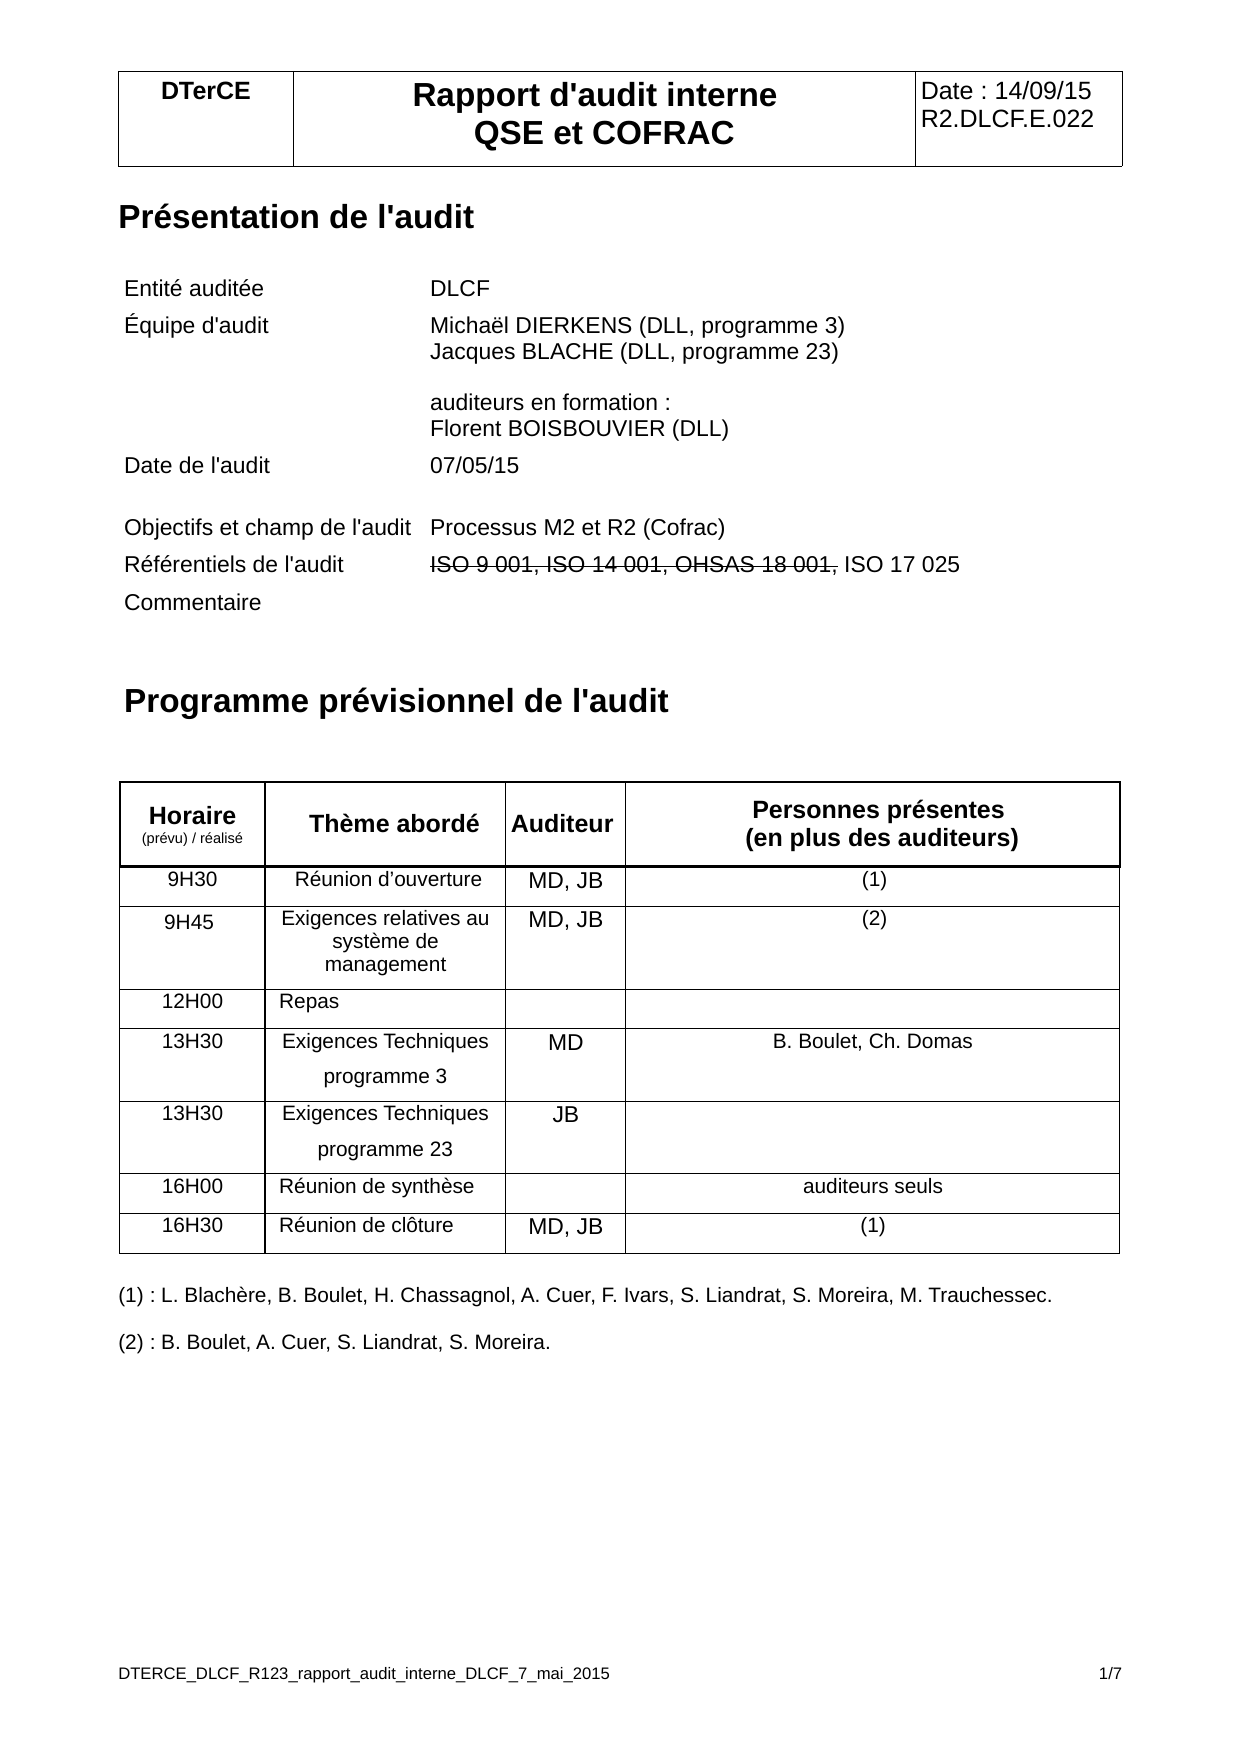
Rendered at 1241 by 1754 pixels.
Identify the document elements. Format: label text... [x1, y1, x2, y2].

table_cell [626, 990, 1119, 1028]
table_cell MD, JB [506, 868, 625, 906]
table_cell 07/05/15 [424, 447, 1123, 509]
table_cell 9H45 [120, 907, 264, 989]
table_header Personnes présentes (en plus des auditeurs) [626, 783, 1119, 865]
table_cell 13H30 [120, 1029, 264, 1101]
table_cell DLCF [424, 270, 1123, 307]
table_cell Michaël DIERKENS (DLL, programme 3) Jacques BLACHE (DLL, programme 23) auditeurs en formation : Florent BOISBOUVIER (DLL) [424, 307, 1123, 447]
text (2) : B. Boulet, A. Cuer, S. Liandrat, S. Moreira. [118, 1330, 1122, 1353]
table_header Programme prévisionnel de l'audit [118, 676, 1122, 725]
table_cell 13H30 [120, 1102, 264, 1173]
table_cell auditeurs seuls [626, 1174, 1119, 1213]
table_cell MD, JB [506, 907, 625, 989]
table_cell 12H00 [120, 990, 264, 1028]
table_cell Exigences Techniques programme 3 [266, 1029, 505, 1101]
table_cell 16H30 [120, 1214, 264, 1252]
text Présentation de l'audit [118, 198, 1122, 235]
table_cell Processus M2 et R2 (Cofrac) [424, 509, 1123, 546]
table_cell Réunion de synthèse [266, 1174, 505, 1213]
table_header Thème abordé [266, 783, 505, 865]
table_cell (2) [626, 907, 1119, 989]
table_cell Équipe d'audit [118, 307, 424, 447]
table_cell 16H00 [120, 1174, 264, 1213]
table_cell (1) [626, 1214, 1119, 1252]
table_cell [424, 584, 1123, 621]
table_cell 9H30 [120, 868, 264, 906]
table_cell Repas [266, 990, 505, 1028]
table_header Auditeur [506, 783, 625, 865]
table_cell MD, JB [506, 1214, 625, 1252]
table_cell Objectifs et champ de l'audit [118, 509, 424, 546]
table_cell JB [506, 1102, 625, 1173]
table_cell [626, 1102, 1119, 1173]
table_cell ISO 9 001, ISO 14 001, OHSAS 18 001, ISO 17 025 [424, 546, 1123, 583]
table_cell Réunion d’ouverture [266, 868, 505, 906]
text (1) : L. Blachère, B. Boulet, H. Chassagnol, A. Cuer, F. Ivars, S. Liandrat, S. Moreira, M. Trauchessec. [118, 1284, 1122, 1307]
table_cell [506, 990, 625, 1028]
table_cell (1) [626, 868, 1119, 906]
table_cell Commentaire [118, 584, 424, 621]
table_cell Référentiels de l'audit [118, 546, 424, 583]
table_cell Date de l'audit [118, 447, 424, 509]
table_cell Exigences Techniques programme 23 [266, 1102, 505, 1173]
table_cell [506, 1174, 625, 1213]
table_cell B. Boulet, Ch. Domas [626, 1029, 1119, 1101]
table_cell MD [506, 1029, 625, 1101]
table_cell Réunion de clôture [266, 1214, 505, 1252]
table_header [118, 235, 1123, 270]
table_header Horaire (prévu) / réalisé [121, 783, 264, 865]
table_cell Exigences relatives au système de management [266, 907, 505, 989]
table_cell Entité auditée [118, 270, 424, 307]
